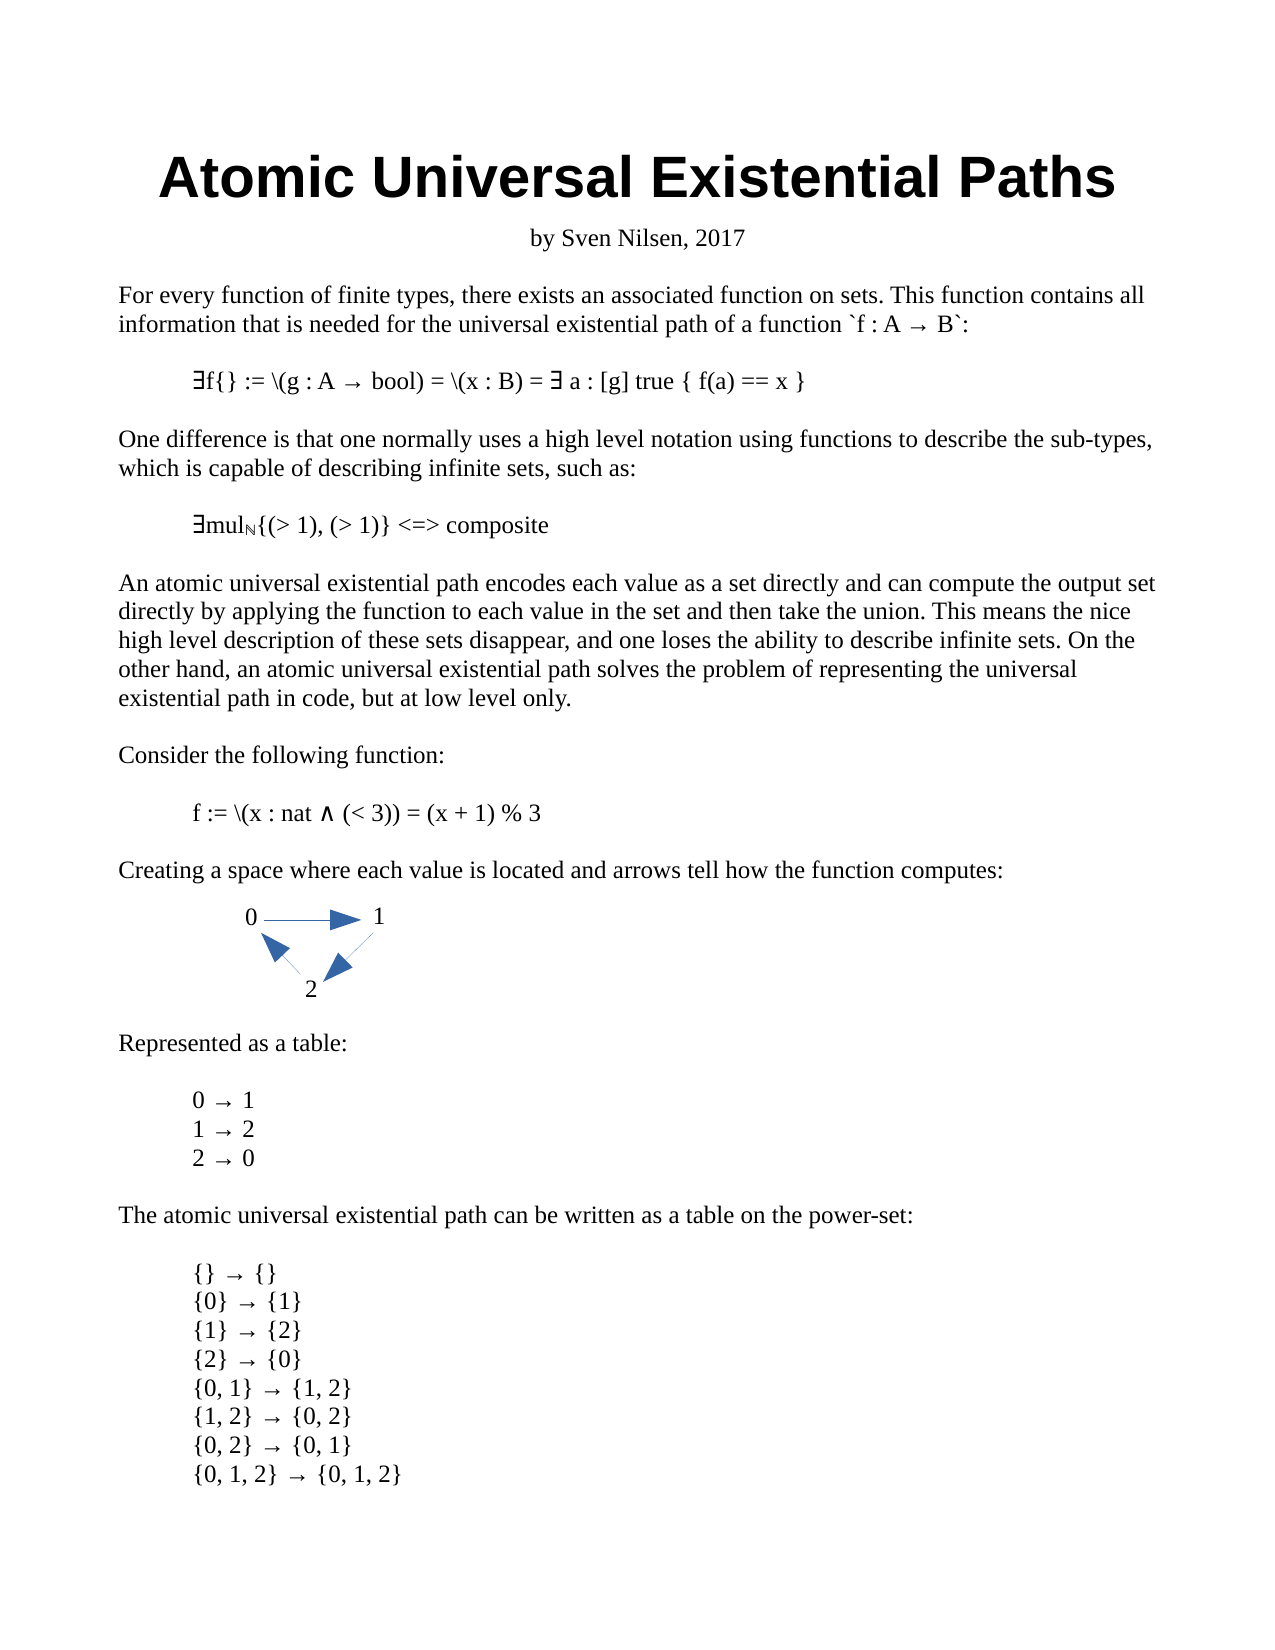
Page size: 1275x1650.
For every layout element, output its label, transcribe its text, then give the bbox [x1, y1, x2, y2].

text 1 → 2 [118, 1114, 1157, 1143]
text by Sven Nilsen, 2017 [118, 223, 1157, 251]
text ∃mulℕ{(> 1), (> 1)} <=> composite [118, 510, 1157, 539]
text Creating a space where each value is located and arrows tell how the function computes: [118, 855, 1157, 884]
text {0, 2} → {0, 1} [118, 1430, 1157, 1459]
text ∃f{} := \(g : A → bool) = \(x : B) = ∃ a : [g] true { f(a) == x } [118, 366, 1157, 395]
text {} → {} [118, 1258, 1157, 1286]
text 2 → 0 [118, 1143, 1157, 1171]
text {0} → {1} [118, 1286, 1157, 1315]
text {1} → {2} [118, 1315, 1157, 1344]
text An atomic universal existential path encodes each value as a set directly and can compute the output set directly by applying the function to each value in the set and then take the union. This means the nice high level description of these sets disappear, and one loses the ability to describe infinite sets. On the other hand, an atomic universal existential path solves the problem of representing the universal existential path in code, but at low level only. [118, 568, 1157, 711]
text Consider the following function: [118, 740, 1157, 769]
text {1, 2} → {0, 2} [118, 1401, 1157, 1430]
title Atomic Universal Existential Paths [118, 143, 1157, 210]
text {0, 1} → {1, 2} [118, 1373, 1157, 1401]
text {2} → {0} [118, 1344, 1157, 1373]
text The atomic universal existential path can be written as a table on the power-set: [118, 1200, 1157, 1229]
text For every function of finite types, there exists an associated function on sets. This function contains all information that is needed for the universal existential path of a function `f : A → B`: [118, 280, 1157, 338]
text One difference is that one normally uses a high level notation using functions to describe the sub-types, which is capable of describing infinite sets, such as: [118, 424, 1157, 481]
text f := \(x : nat ∧ (< 3)) = (x + 1) % 3 [118, 798, 1157, 826]
text {0, 1, 2} → {0, 1, 2} [118, 1459, 1157, 1488]
text 0 → 1 [118, 1085, 1157, 1114]
text Represented as a table: [118, 1028, 1157, 1056]
